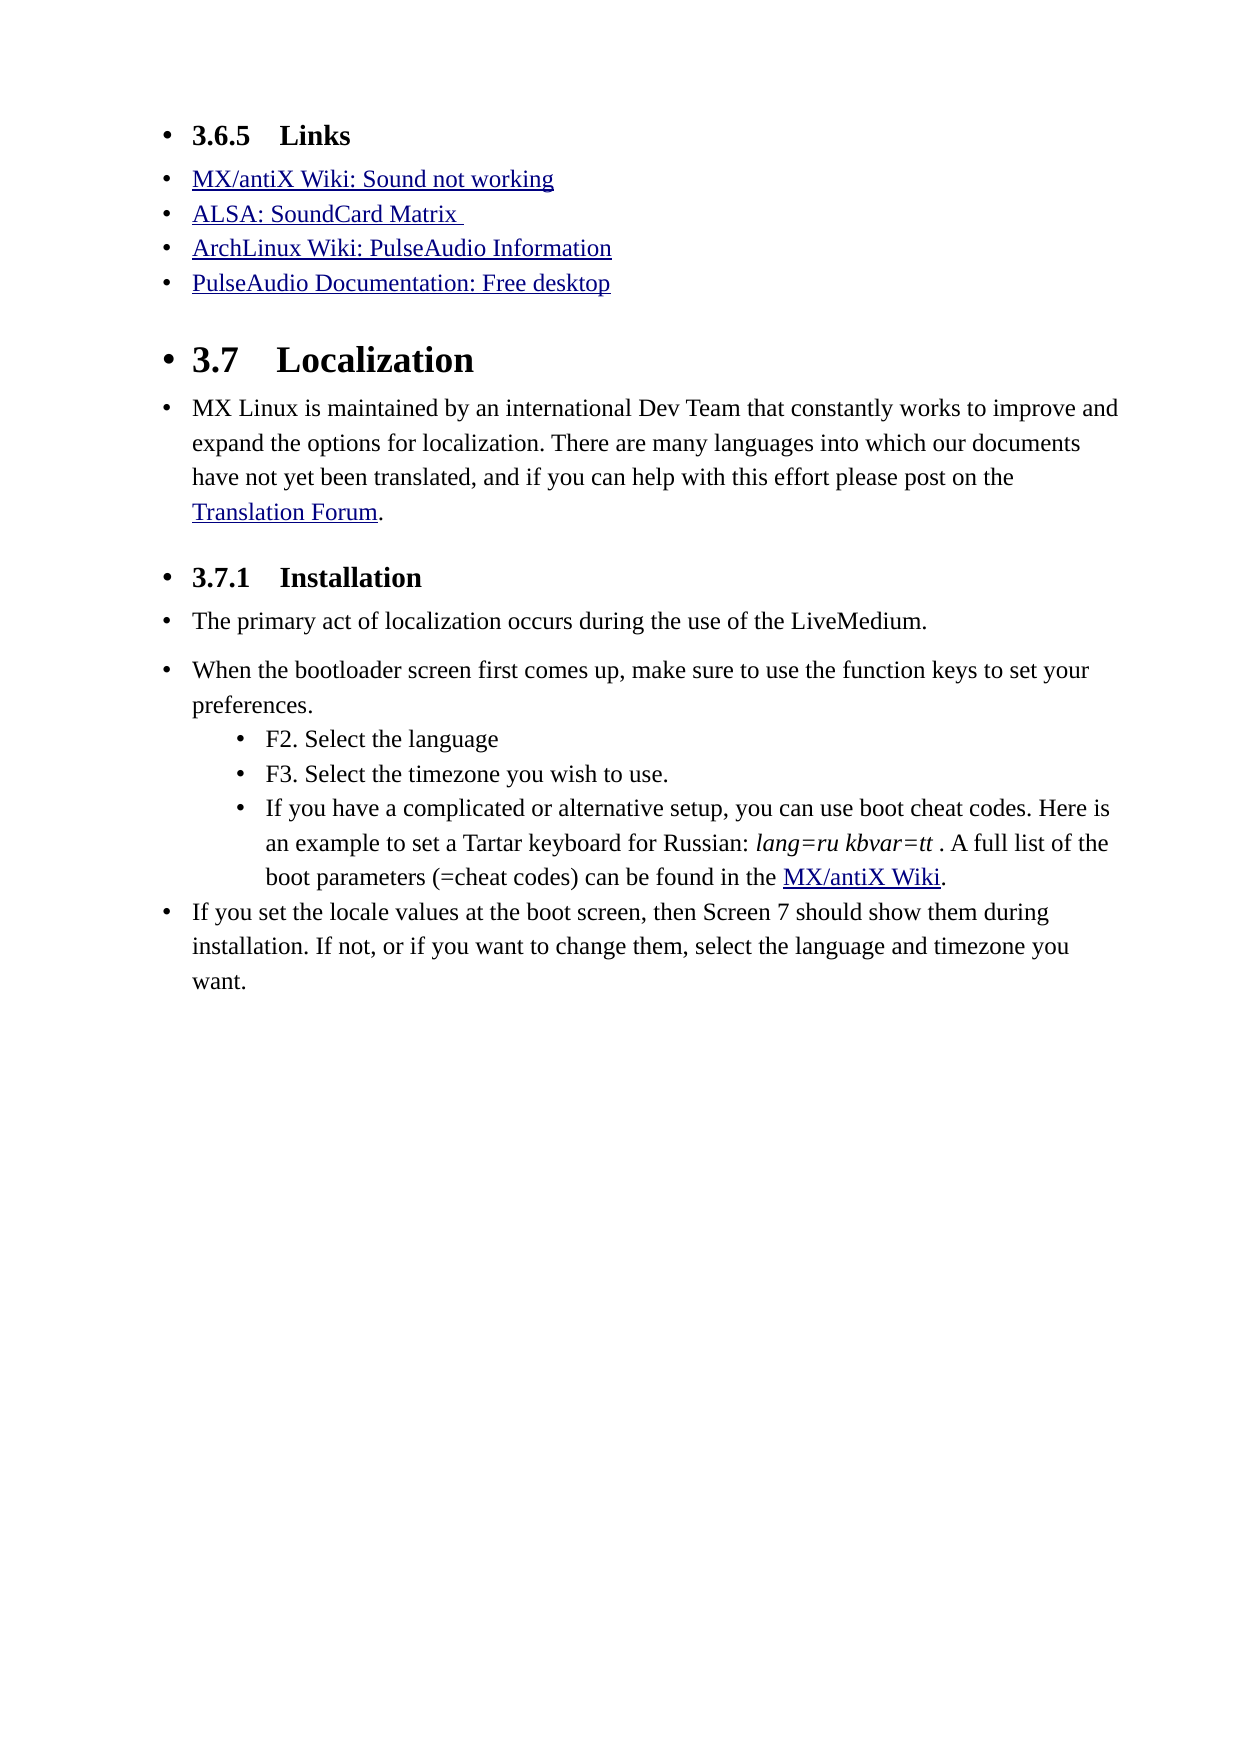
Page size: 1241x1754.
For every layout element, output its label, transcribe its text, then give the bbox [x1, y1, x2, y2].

list ArchLinux Wiki: PulseAudio Information [162, 233, 1122, 262]
list PulseAudio Documentation: Free desktop [162, 268, 1122, 296]
subtitle 3.7 Localization [162, 338, 1122, 381]
list F2. Select the language [236, 724, 1122, 753]
list F3. Select the timezone you wish to use. [236, 759, 1122, 788]
list MX/antiX Wiki: Sound not working [162, 164, 1122, 193]
list ALSA: SoundCard Matrix [162, 199, 1122, 227]
list If you have a complicated or alternative setup, you can use boot cheat codes. Here is an example to set a Tartar keyboard for Russian: lang=ru kbvar=tt . A full list of the boot parameters (=cheat codes) can be found in the MX/antiX Wiki. [236, 793, 1122, 891]
subtitle 3.6.5 Links [162, 118, 1122, 152]
list The primary act of localization occurs during the use of the LiveMedium. [162, 606, 1122, 635]
subtitle 3.7.1 Installation [162, 560, 1122, 594]
list If you set the locale values at the boot screen, then Screen 7 should show them during installation. If not, or if you want to change them, select the language and timezone you want. [162, 897, 1122, 994]
list When the bootloader screen first comes up, make sure to use the function keys to set your preferences. [162, 656, 1122, 719]
list MX Linux is maintained by an international Dev Team that constantly works to improve and expand the options for localization. There are many languages into which our documents have not yet been translated, and if you can help with this effort please post on the Translation Forum. [162, 393, 1122, 525]
